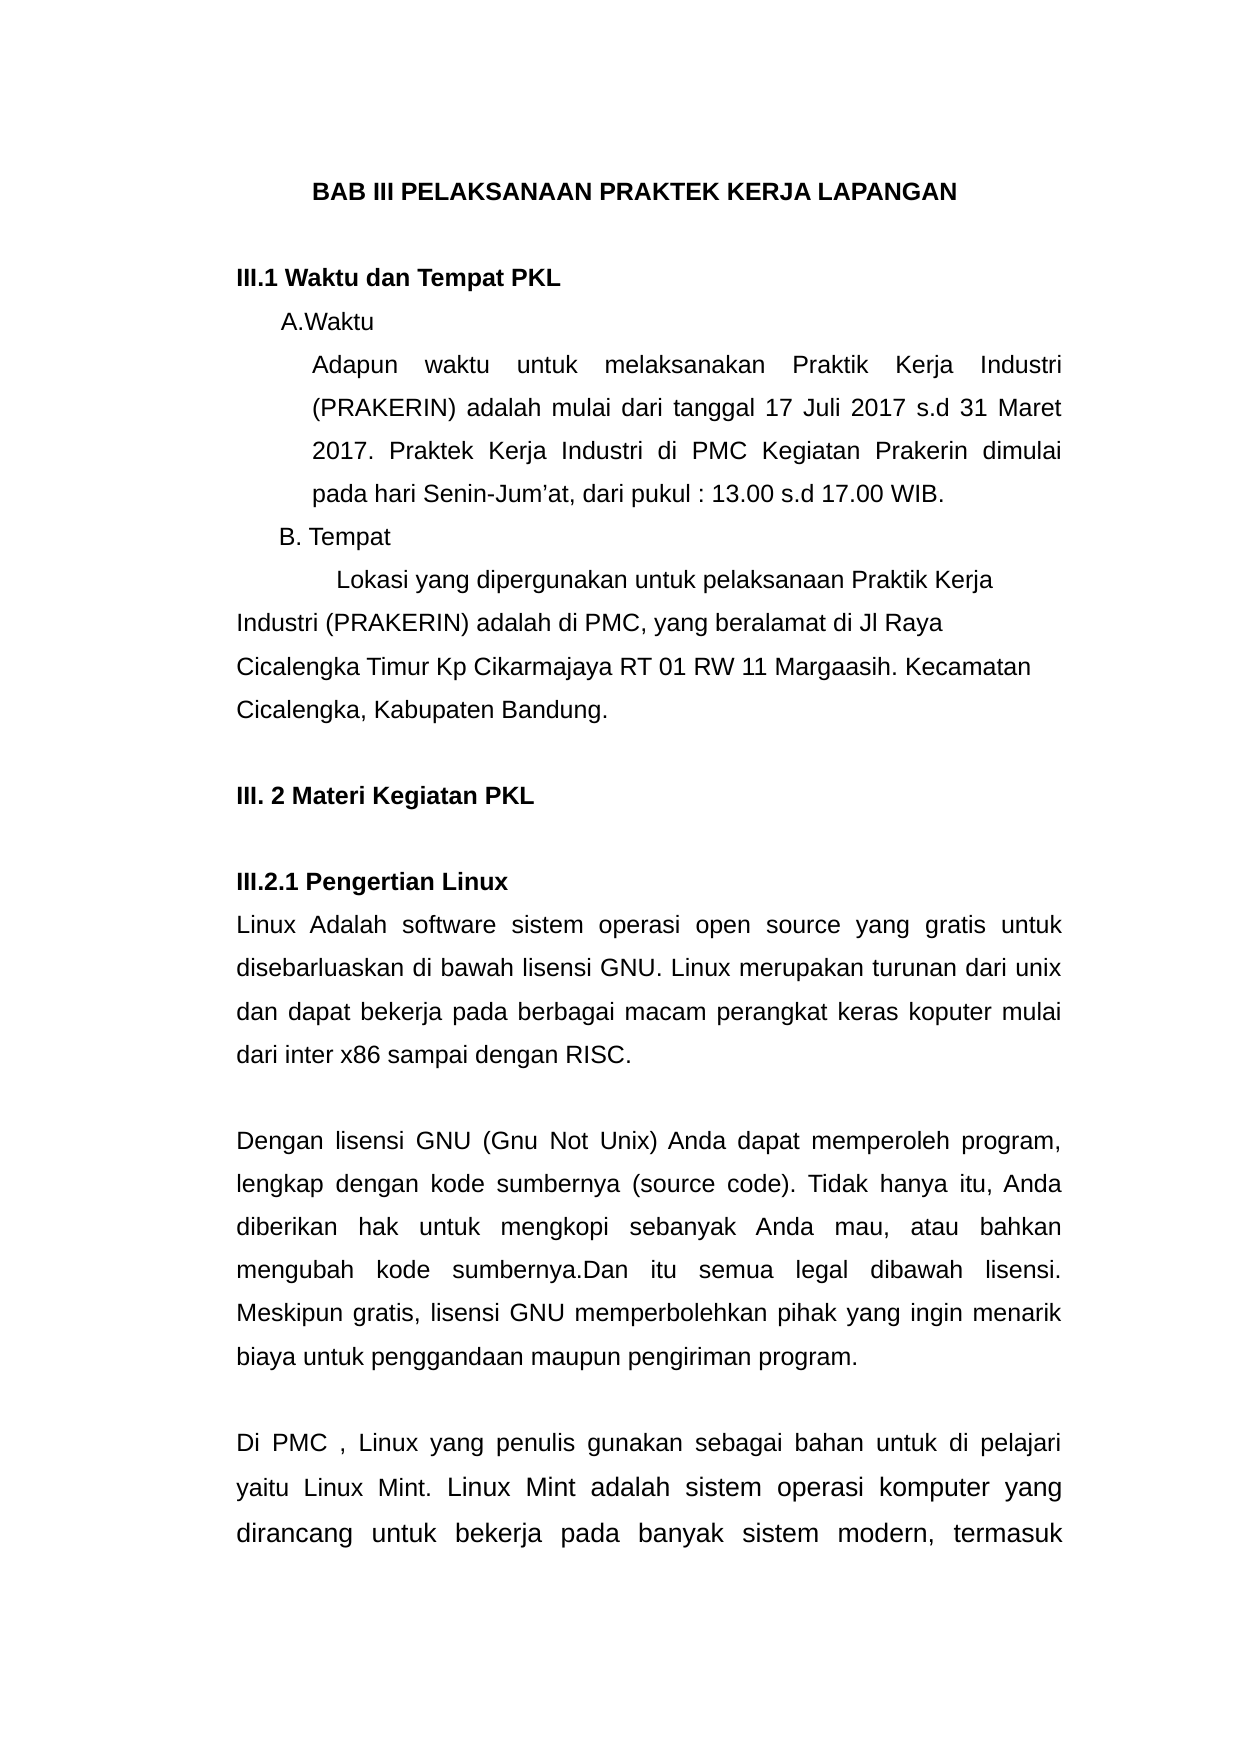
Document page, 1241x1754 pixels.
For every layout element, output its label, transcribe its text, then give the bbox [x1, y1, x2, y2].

text III. 2 Materi Kegiatan PKL [236, 781, 1063, 810]
text A.Waktu [236, 307, 1063, 335]
text Linux Adalah software sistem operasi open source yang gratis untuk disebarluaskan di bawah lisensi GNU. Linux merupakan turunan dari unix dan dapat bekerja pada berbagai macam perangkat keras koputer mulai dari inter x86 sampai dengan RISC. [236, 910, 1063, 1068]
list Adapun waktu untuk melaksanakan Praktik Kerja Industri (PRAKERIN) adalah mulai dari tanggal 17 Juli 2017 s.d 31 Maret 2017. Praktek Kerja Industri di PMC Kegiatan Prakerin dimulai pada hari Senin-Jum’at, dari pukul : 13.00 s.d 17.00 WIB. [312, 350, 1063, 508]
text III.2.1 Pengertian Linux [236, 867, 1063, 896]
text Di PMC , Linux yang penulis gunakan sebagai bahan untuk di pelajari yaitu Linux Mint. Linux Mint adalah sistem operasi komputer yang dirancang untuk bekerja pada banyak sistem modern, termasuk [236, 1428, 1063, 1548]
text B. Tempat [236, 522, 1063, 551]
text BAB III PELAKSANAAN PRAKTEK KERJA LAPANGAN [274, 177, 1063, 206]
text Lokasi yang dipergunakan untuk pelaksanaan Praktik Kerja Industri (PRAKERIN) adalah di PMC, yang beralamat di Jl Raya Cicalengka Timur Kp Cikarmajaya RT 01 RW 11 Margaasih. Kecamatan Cicalengka, Kabupaten Bandung. [236, 565, 1063, 723]
text III.1 Waktu dan Tempat PKL [236, 263, 1063, 292]
text Dengan lisensi GNU (Gnu Not Unix) Anda dapat memperoleh program, lengkap dengan kode sumbernya (source code). Tidak hanya itu, Anda diberikan hak untuk mengkopi sebanyak Anda mau, atau bahkan mengubah kode sumbernya.Dan itu semua legal dibawah lisensi. Meskipun gratis, lisensi GNU memperbolehkan pihak yang ingin menarik biaya untuk penggandaan maupun pengiriman program. [236, 1126, 1063, 1370]
